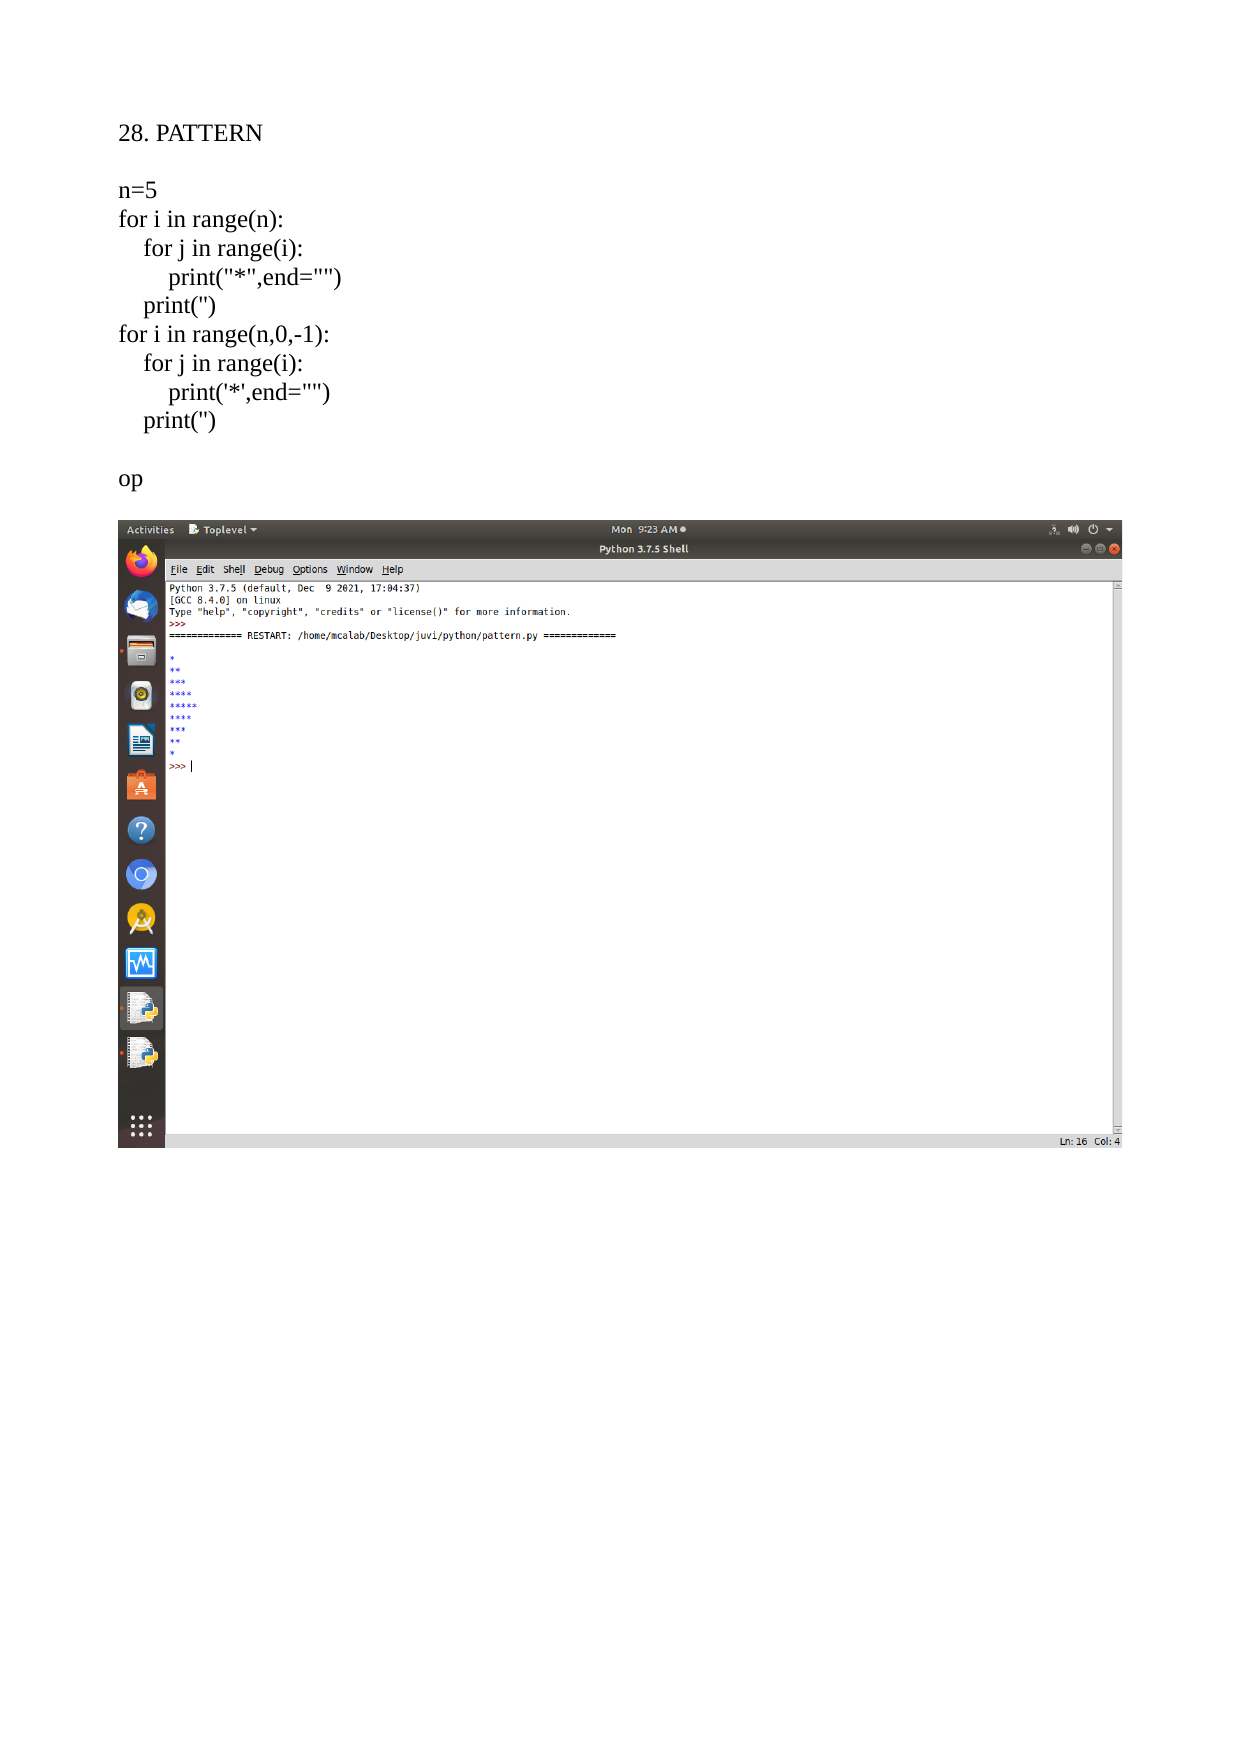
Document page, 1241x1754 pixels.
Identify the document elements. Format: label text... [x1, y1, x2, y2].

text for i in range(n): [118, 204, 1122, 233]
text print("*",end="") [118, 262, 1122, 291]
text print('') [118, 291, 1122, 319]
text op [118, 463, 1122, 492]
text for j in range(i): [118, 348, 1122, 377]
text for i in range(n,0,-1): [118, 319, 1122, 348]
text n=5 [118, 176, 1122, 204]
text print('') [118, 406, 1122, 434]
text print('*',end="") [118, 377, 1122, 406]
picture [118, 520, 1123, 1148]
text 28. PATTERN [118, 118, 1122, 147]
text for j in range(i): [118, 233, 1122, 262]
